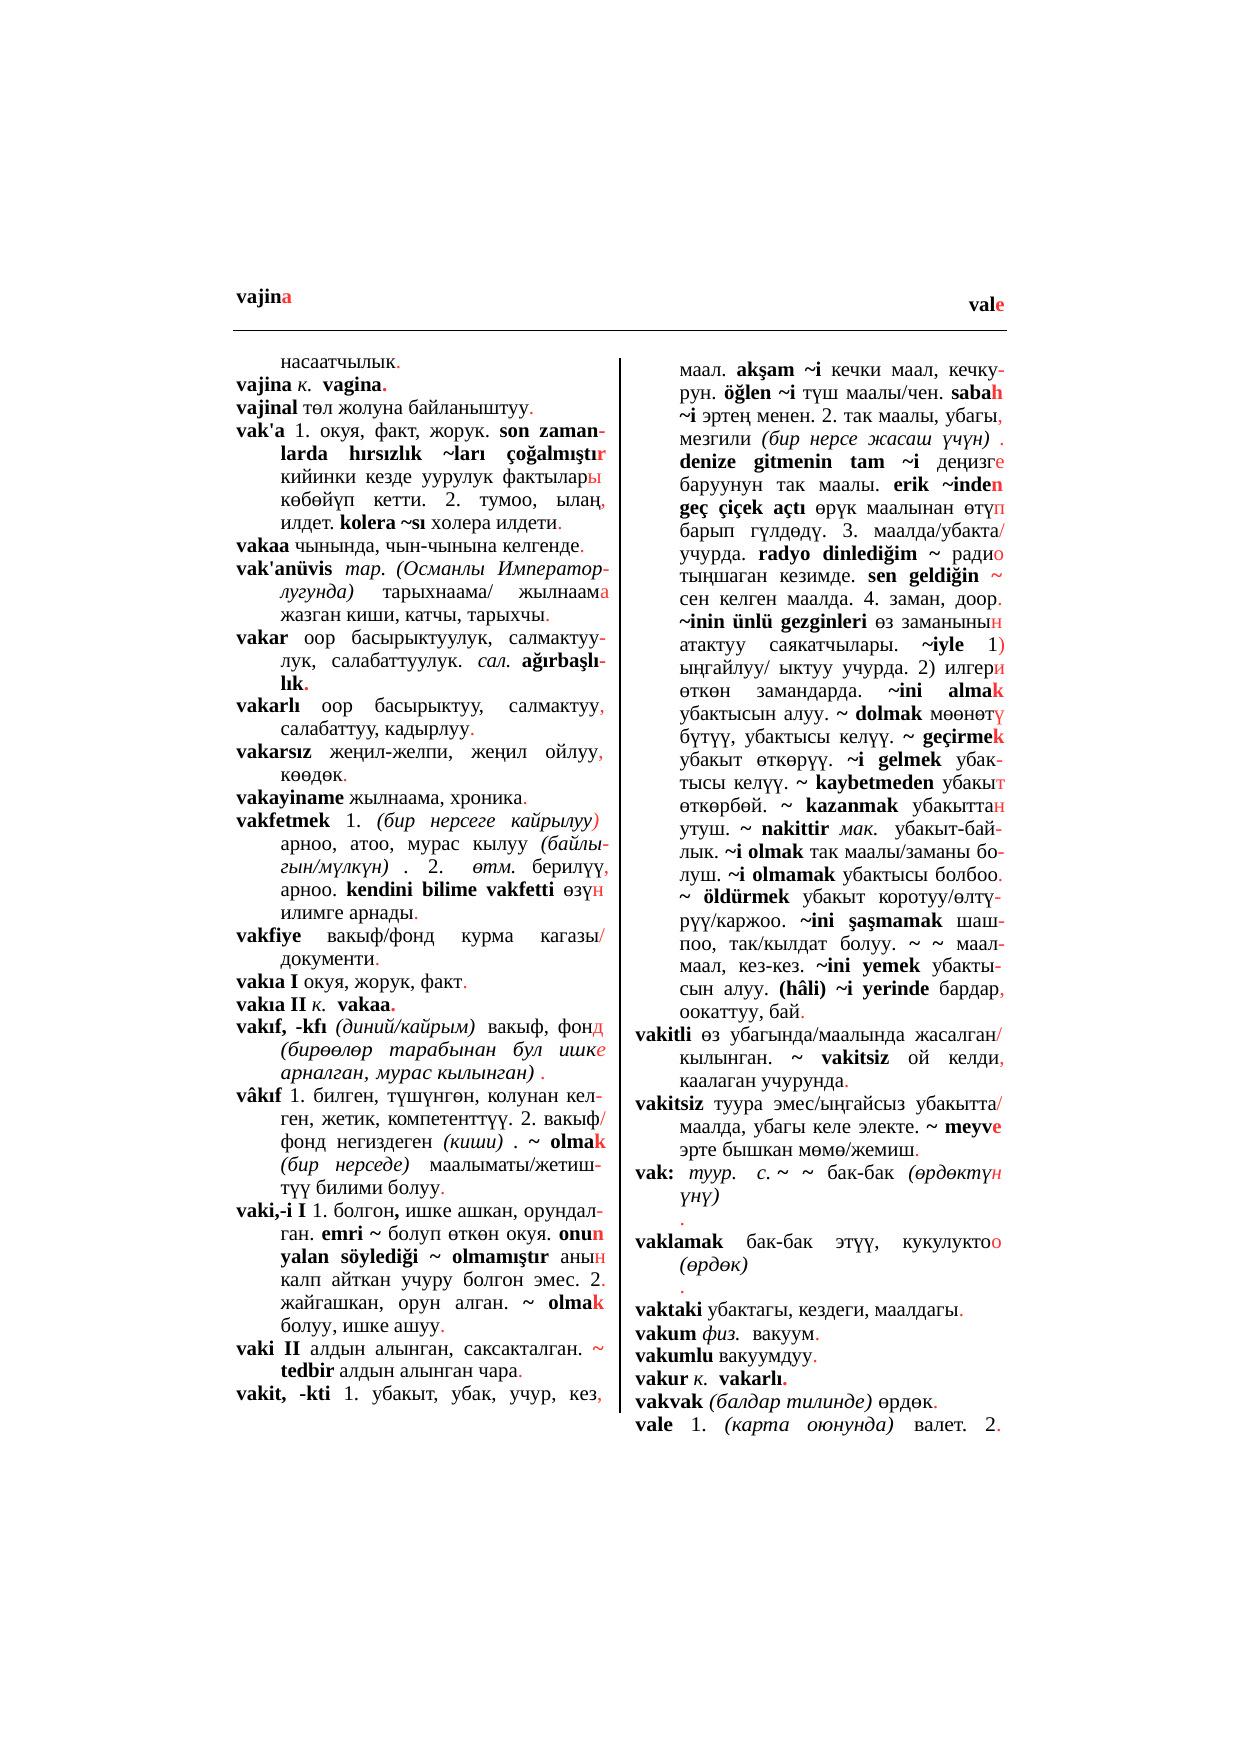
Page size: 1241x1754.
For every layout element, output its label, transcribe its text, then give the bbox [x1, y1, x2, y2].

text маалда, убагы келе электе. ~ meyve [679, 1115, 1005, 1138]
text vakarlı оор басырыктуу, салмактуу, салабаттуу, кадырлуу. [236, 694, 606, 740]
text vak'a 1. окуя, факт, жорук. son zaman- larda hırsızlık ~ları çoğalmıştır кийинки кезде уурулук фактылары [236, 419, 606, 488]
text эрте бышкан мөмө/жемиш. [679, 1138, 921, 1161]
text vakitli өз убагында/маалында жасалган/ [635, 1023, 1065, 1046]
text yalan söylediği ~ olmamıştır анын калп айткан учуру болгон эмес. 2. жайгашкан, орун алган. ~ olmak [280, 1245, 606, 1314]
text vakarsız жеңил-желпи, жеңил ойлуу, [236, 740, 609, 763]
text vale 1. (карта оюнунда) валет. 2. [635, 1413, 1065, 1436]
text vakar оор басырыктуулук, салмактуу- лук, салабаттуулук. сал. ağırbaşlı- lık. [236, 626, 606, 694]
text (өрдөк) . [679, 1253, 758, 1298]
text ~inin ünlü gezginleri өз заманынын [679, 610, 1004, 633]
text сын алуу. (hâli) ~i yerinde бардар, оокаттуу, бай. [679, 977, 1005, 1023]
text ~i эртең менен. 2. так маалы, убагы, [679, 404, 1004, 427]
text vakitsiz туура эмес/ыңгайсыз убакытта/ [635, 1092, 1004, 1115]
text арноо, атоо, мурас кылуу (байлы- гын/мүлкүн) . 2. өтм. берилүү, арноо. kendini bilime vakfetti өзүн [280, 832, 609, 901]
text vakaa чынында, чын-чынына келгенде. [236, 534, 609, 557]
text vakumlu вакуумдуу. [635, 1344, 1004, 1367]
text рүү/каржоо. ~ini şaşmamak шаш- поо, так/кылдат болуу. ~ ~ маал- маал, кез-кез. ~ini yemek убакты- [679, 909, 1005, 977]
text vaklamak бак-бак этүү, кукулуктоо [635, 1230, 1065, 1253]
text көөдөк. [280, 763, 348, 786]
text vakıf, -kfı (диний/кайрым) вакыф, фонд [236, 1016, 609, 1038]
text vajina [236, 284, 292, 308]
text vakayiname жылнаама, хроника. [236, 786, 609, 809]
text тыңшаган кезимде. sen geldiğin ~ [679, 564, 1004, 587]
text көбөйүп кетти. 2. тумоо, ылаң, илдет. kolera ~sı холера илдети. [280, 488, 606, 534]
text vakur к. vakarlı. [635, 1367, 1004, 1390]
text vakvak (балдар тилинде) өрдөк. [635, 1390, 1004, 1413]
text мезгили (бир нерсе жасаш үчүн) . denize gitmenin tam ~i деңизге баруунун так маалы. erik ~inden [679, 427, 1005, 496]
text vakfiye вакыф/фонд курма кагазы/ документи. [236, 924, 606, 970]
text атактуу саякатчылары. ~iyle 1) ыңгайлуу/ ыктуу учурда. 2) илгери өткөн замандарда. ~ini almak [679, 633, 1005, 702]
text vakıa II к. vakaa. [236, 993, 609, 1016]
text лык. ~i olmak так маалы/заманы бо- луш. ~i olmamak убактысы болбоо. [679, 840, 1005, 886]
text маал. akşam ~i кечки маал, кечку- рун. öğlen ~i түш маалы/чен. sabah [679, 358, 1005, 404]
text ~ öldürmek убакыт коротуу/өлтү- [679, 886, 1004, 908]
text vaki II алдын алынган, саксакталган. ~ tedbir алдын алынган чара. [236, 1337, 606, 1382]
text vakit, -kti 1. убакыт, убак, учур, кез, [236, 1382, 609, 1405]
text geç çiçek açtı өрүк маалынан өтүп барып гүлдөдү. 3. маалда/убакта/ учурда. radyo dinlediğim ~ радио [679, 496, 1005, 564]
text vaki,-i I 1. болгон, ишке ашкан, орундал- ган. emri ~ болуп өткөн окуя. onun [236, 1199, 606, 1245]
text vâkıf 1. билген, түшүнгөн, колунан кел- [236, 1084, 609, 1107]
text үнү) . [679, 1184, 728, 1230]
text vale [908, 292, 1065, 316]
text vak: туур. с. ~ ~ бак-бак (өрдөктүн [635, 1161, 1065, 1184]
text vak'anüvis тар. (Османлы Император- лугунда) тарыхнаама/ жылнаама жазган киши, катчы, тарыхчы. [236, 557, 609, 626]
text сен келген маалда. 4. заман, доор. [679, 587, 1005, 610]
text түү билими болуу. [280, 1176, 446, 1199]
text ген, жетик, компетенттүү. 2. вакыф/ фонд негиздеген (киши) . ~ olmak (бир нерседе) маалыматы/жетиш- [280, 1107, 606, 1176]
text (бирөөлөр тарабынан бул ишке арналган, мурас кылынган) . [280, 1038, 606, 1084]
text илимге арнады. [280, 901, 419, 924]
text vajina к. vagina. [236, 373, 609, 396]
text vaktaki убактагы, кездеги, маалдагы. [635, 1298, 1065, 1322]
text vakıa I окуя, жорук, факт. [236, 970, 609, 993]
text кылынган. ~ vakitsiz ой келди, каалаган учурунда. [679, 1046, 1004, 1092]
text болуу, ишке ашуу. [280, 1314, 447, 1337]
text vakfetmek 1. (бир нерсеге кайрылуу) [236, 809, 609, 832]
text vakum физ. вакуум. [635, 1322, 1065, 1344]
text убактысын алуу. ~ dolmak мөөнөтү бүтүү, убактысы келүү. ~ geçirmek убакыт өткөрүү. ~i gelmek убак- [679, 702, 1004, 771]
text тысы келүү. ~ kaybetmeden убакыт өткөрбөй. ~ kazanmak убакыттан утуш. ~ nakittir мак. убакыт-бай- [679, 771, 1005, 840]
text vajinal төл жолуна байланыштуу. [236, 396, 609, 419]
text насаатчылык. [280, 349, 402, 373]
